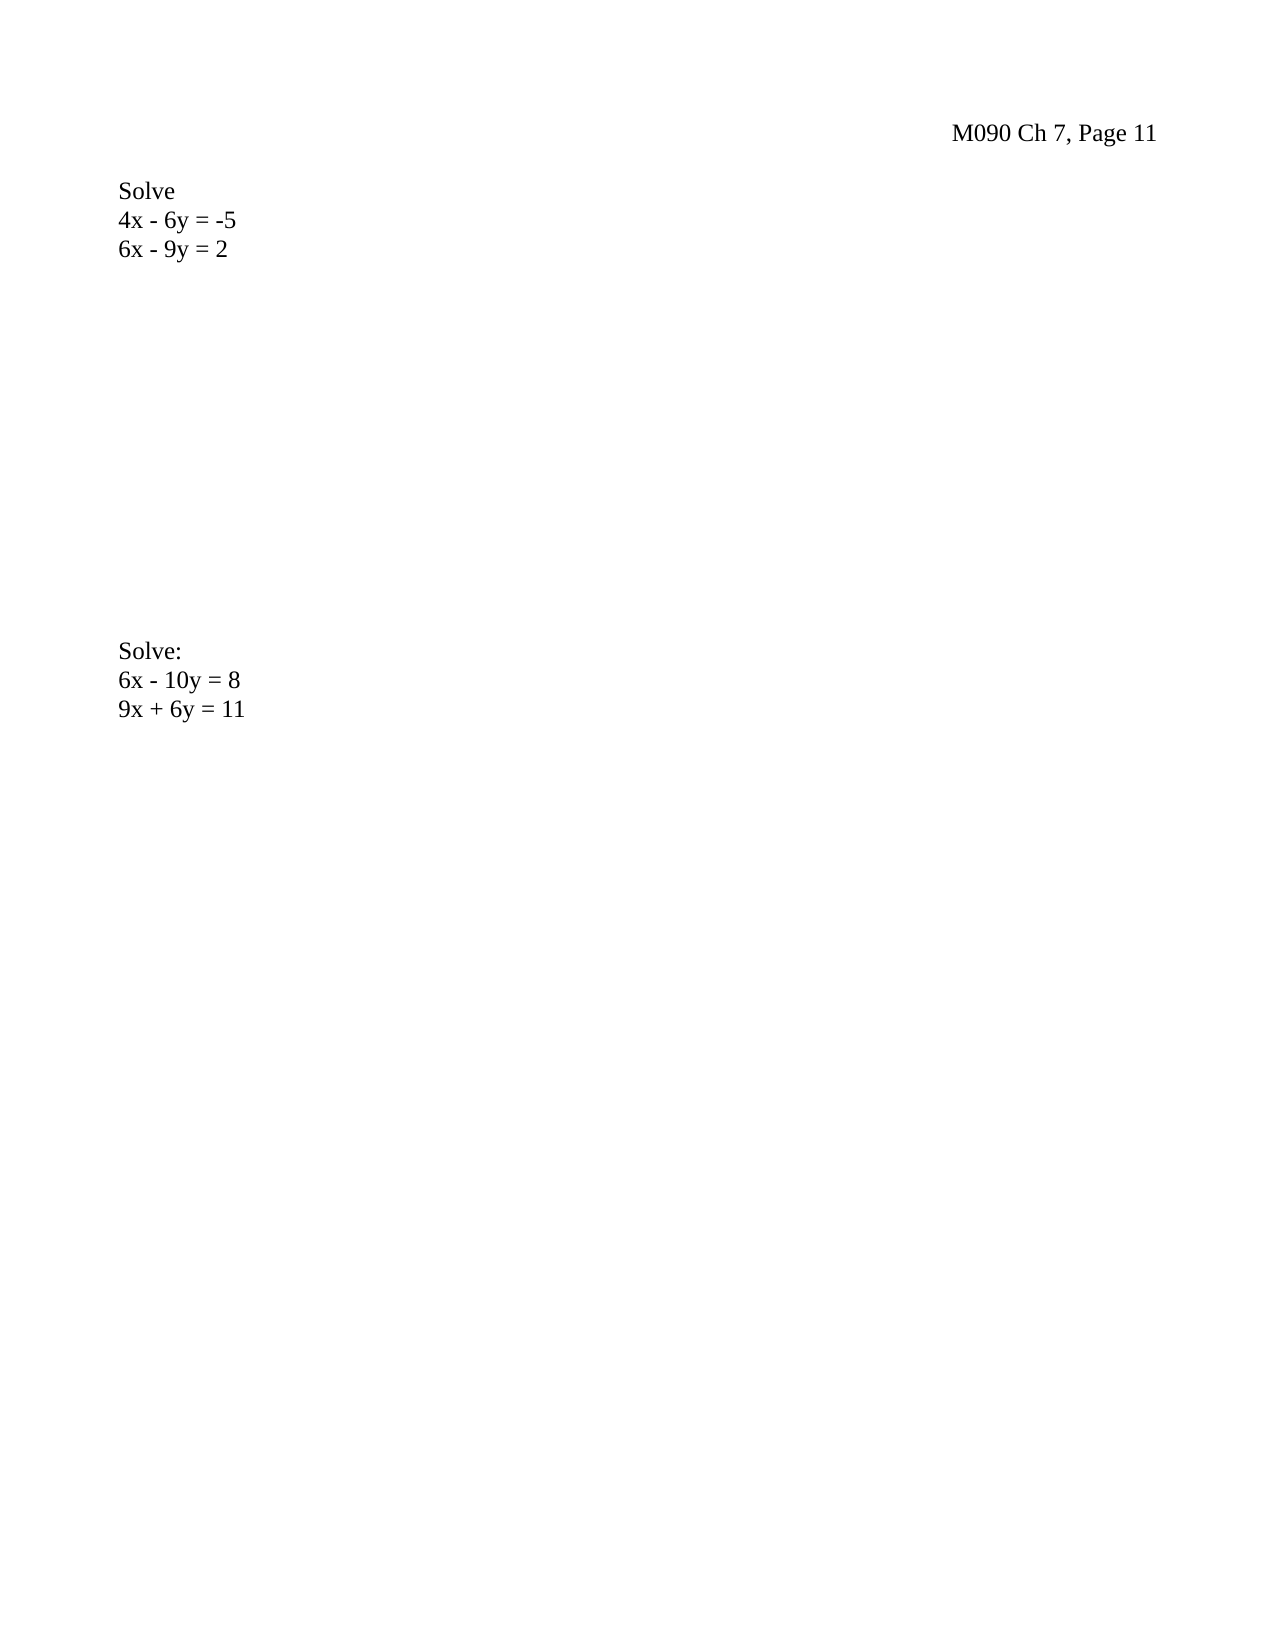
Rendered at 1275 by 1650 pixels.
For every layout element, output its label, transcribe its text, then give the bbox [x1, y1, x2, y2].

text Solve: [118, 636, 1157, 665]
text 9x + 6y = 11 [118, 694, 1157, 723]
text Solve [118, 176, 1157, 205]
text 6x - 9y = 2 [118, 234, 1157, 263]
text 6x - 10y = 8 [118, 665, 1157, 694]
text 4x - 6y = -5 [118, 205, 1157, 234]
